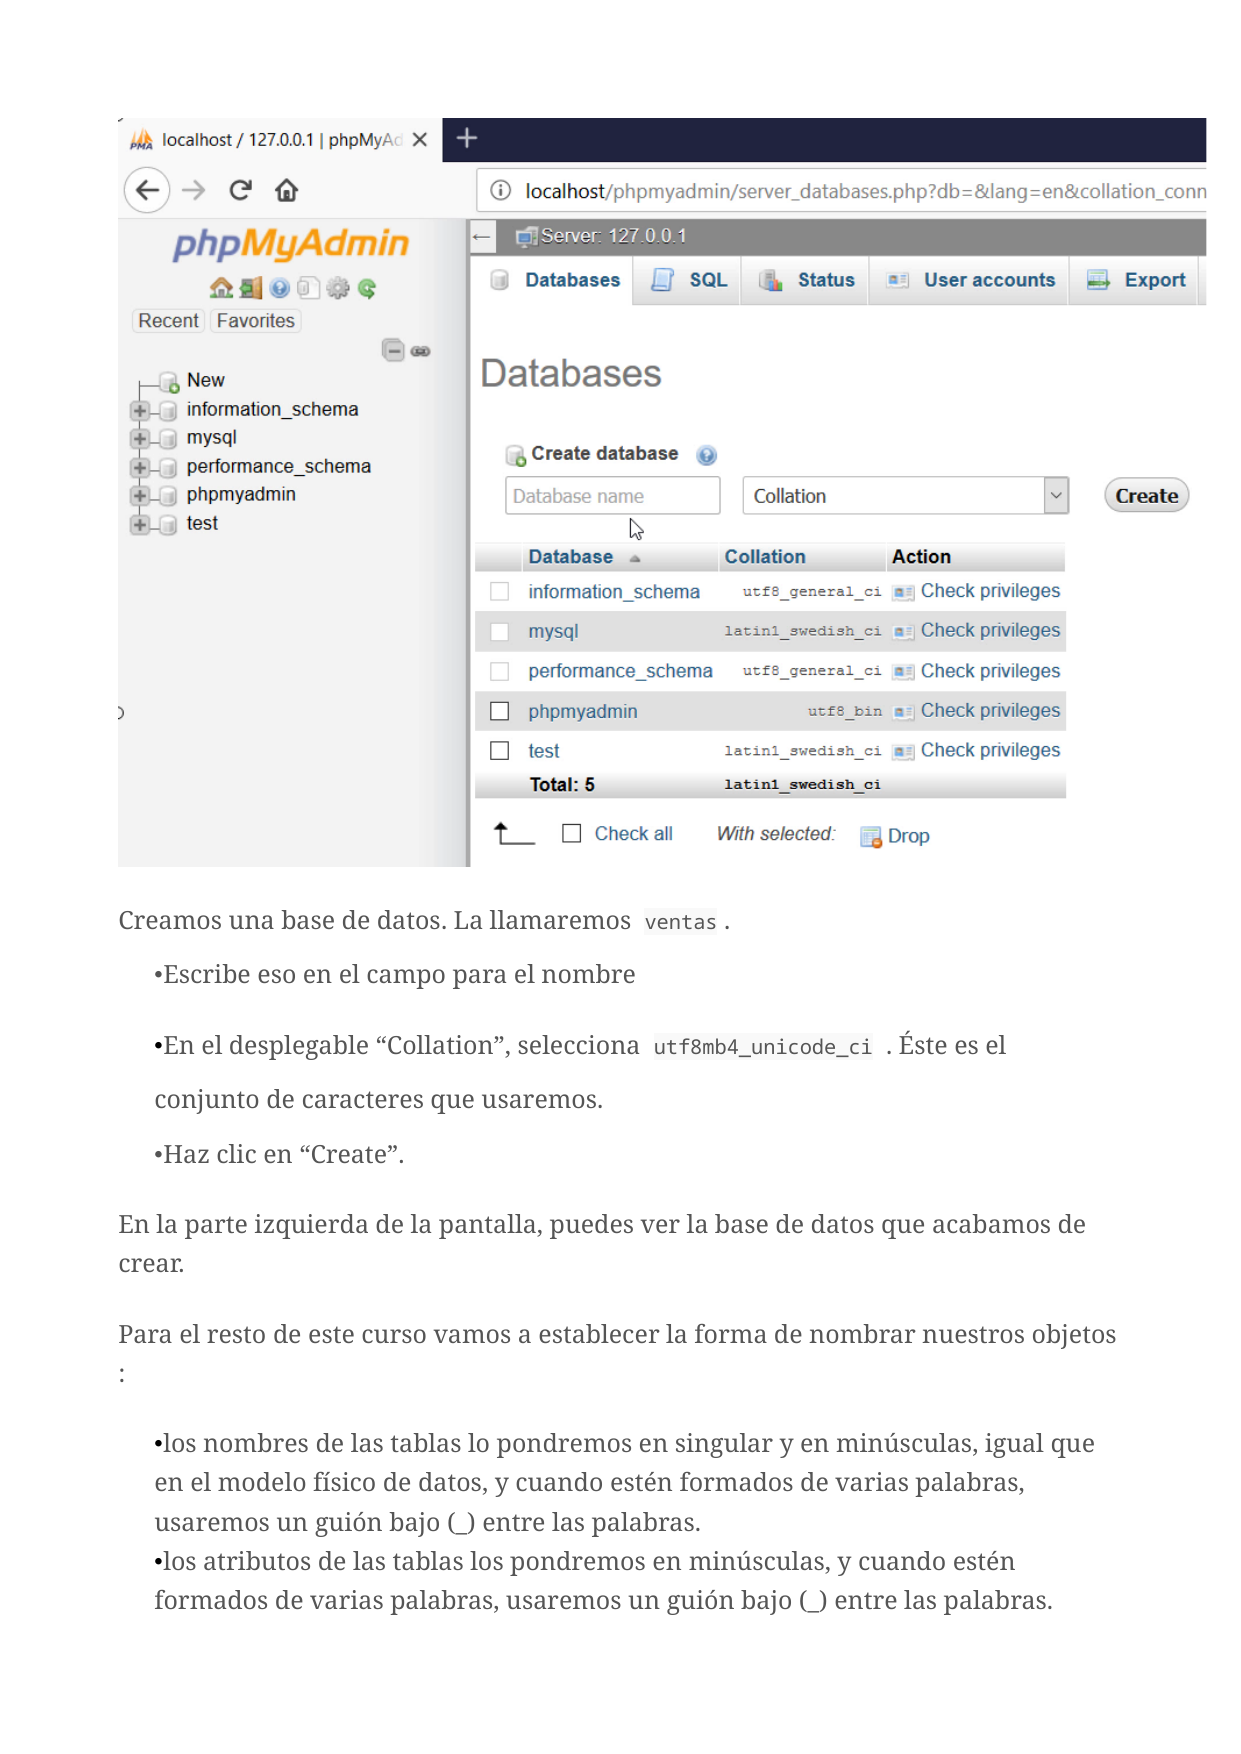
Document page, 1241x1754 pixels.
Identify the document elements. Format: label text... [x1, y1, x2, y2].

list los atributos de las tablas los pondremos en minúsculas, y cuando estén formados de varias palabras, usaremos un guión bajo (_) entre las palabras. [126, 1543, 1114, 1617]
text Para el resto de este curso vamos a establecer la forma de nombrar nuestros objetos : [118, 1316, 1122, 1389]
list Escribe eso en el campo para el nombre [126, 957, 1114, 991]
list los nombres de las tablas lo pondremos en singular y en minúsculas, igual que en el modelo físico de datos, y cuando estén formados de varias palabras, usaremos un guión bajo (_) entre las palabras. [126, 1426, 1114, 1538]
list Haz clic en “Create”. [126, 1136, 1114, 1170]
list En el desplegable “Collation”, selecciona utf8mb4_unicode_ci . Éste es el conjunto de caracteres que usaremos. [126, 1027, 1114, 1116]
text En la parte izquierda de la pantalla, puedes ver la base de datos que acabamos de crear. [118, 1207, 1122, 1280]
text Creamos una base de datos. La llamaremos ventas . [118, 902, 1122, 937]
picture [118, 118, 1207, 867]
